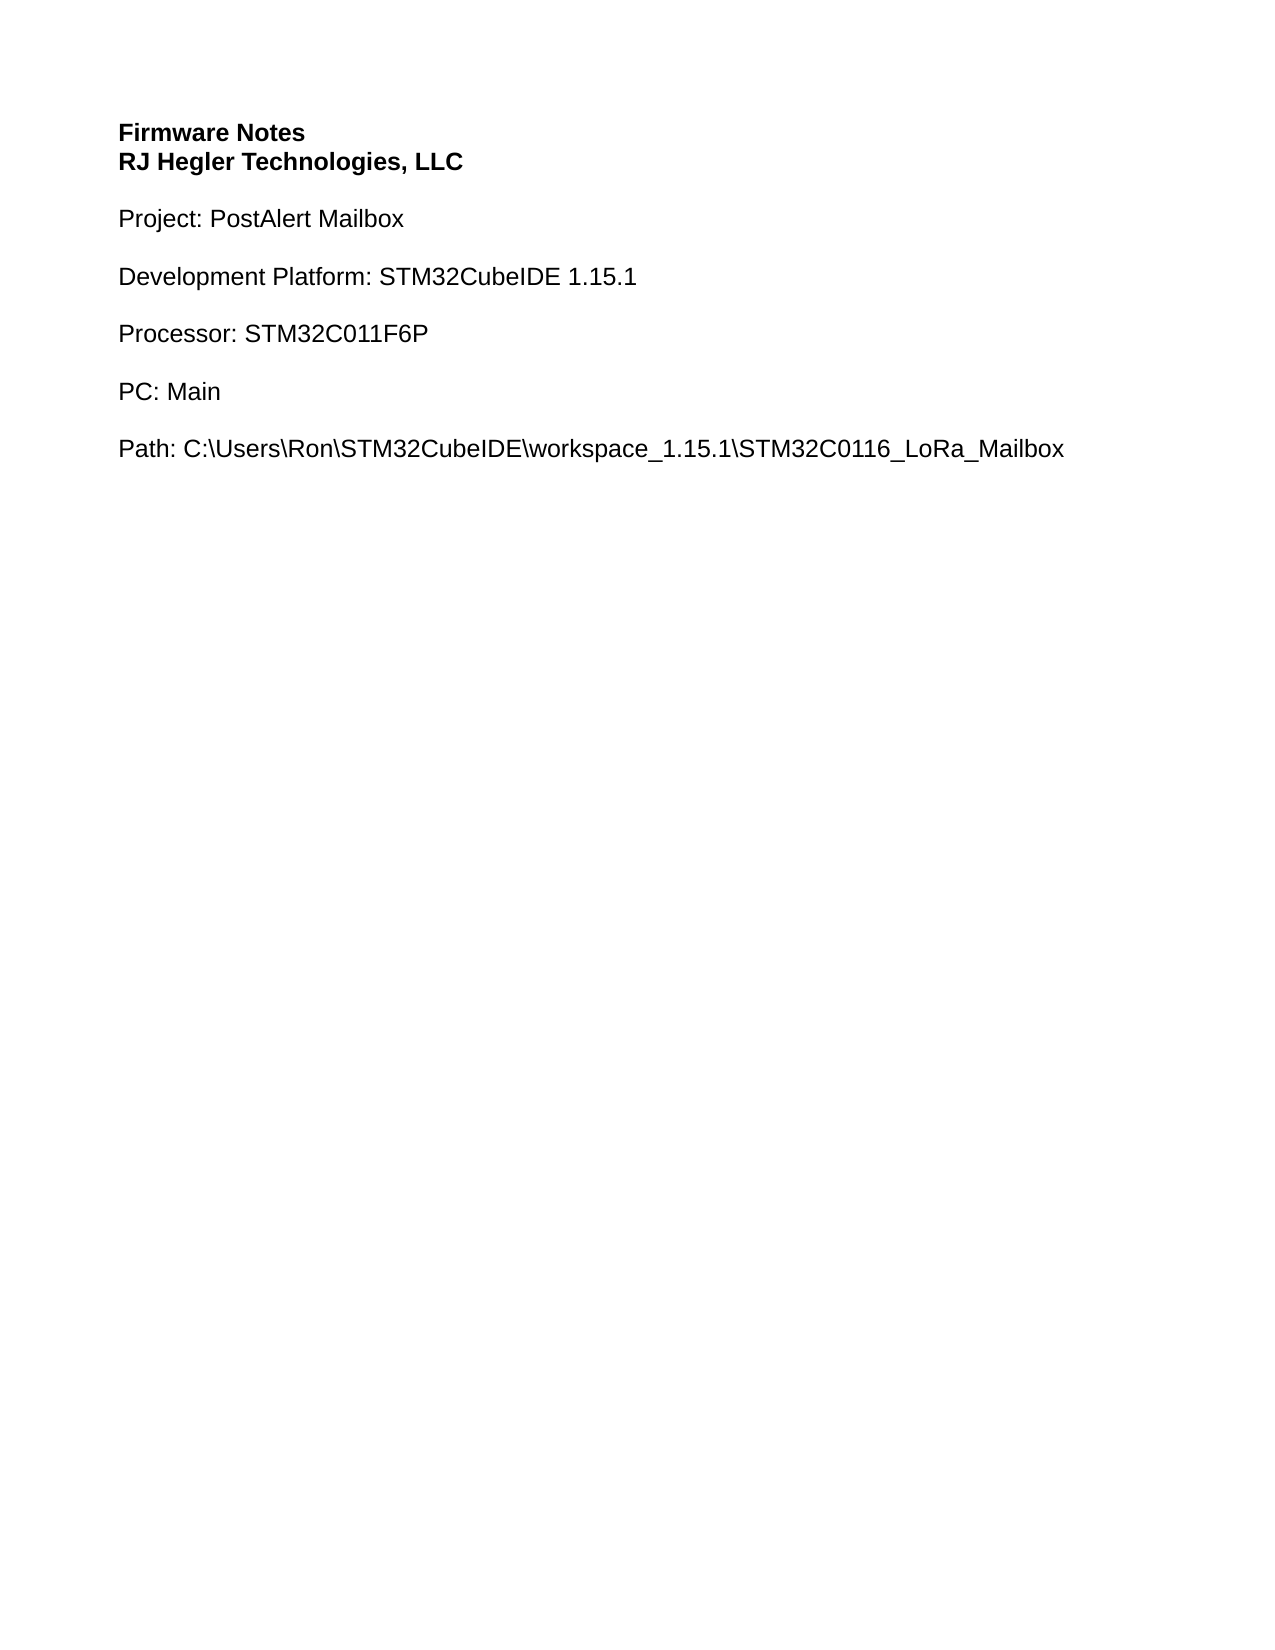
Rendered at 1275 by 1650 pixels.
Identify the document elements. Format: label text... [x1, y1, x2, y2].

text Path: C:\Users\Ron\STM32CubeIDE\workspace_1.15.1\STM32C0116_LoRa_Mailbox [118, 434, 1157, 463]
text RJ Hegler Technologies, LLC [118, 147, 1157, 176]
text Processor: STM32C011F6P [118, 319, 1157, 348]
text PC: Main [118, 377, 1157, 406]
text Project: PostAlert Mailbox [118, 204, 1157, 233]
text Firmware Notes [118, 118, 1157, 147]
text Development Platform: STM32CubeIDE 1.15.1 [118, 262, 1157, 291]
